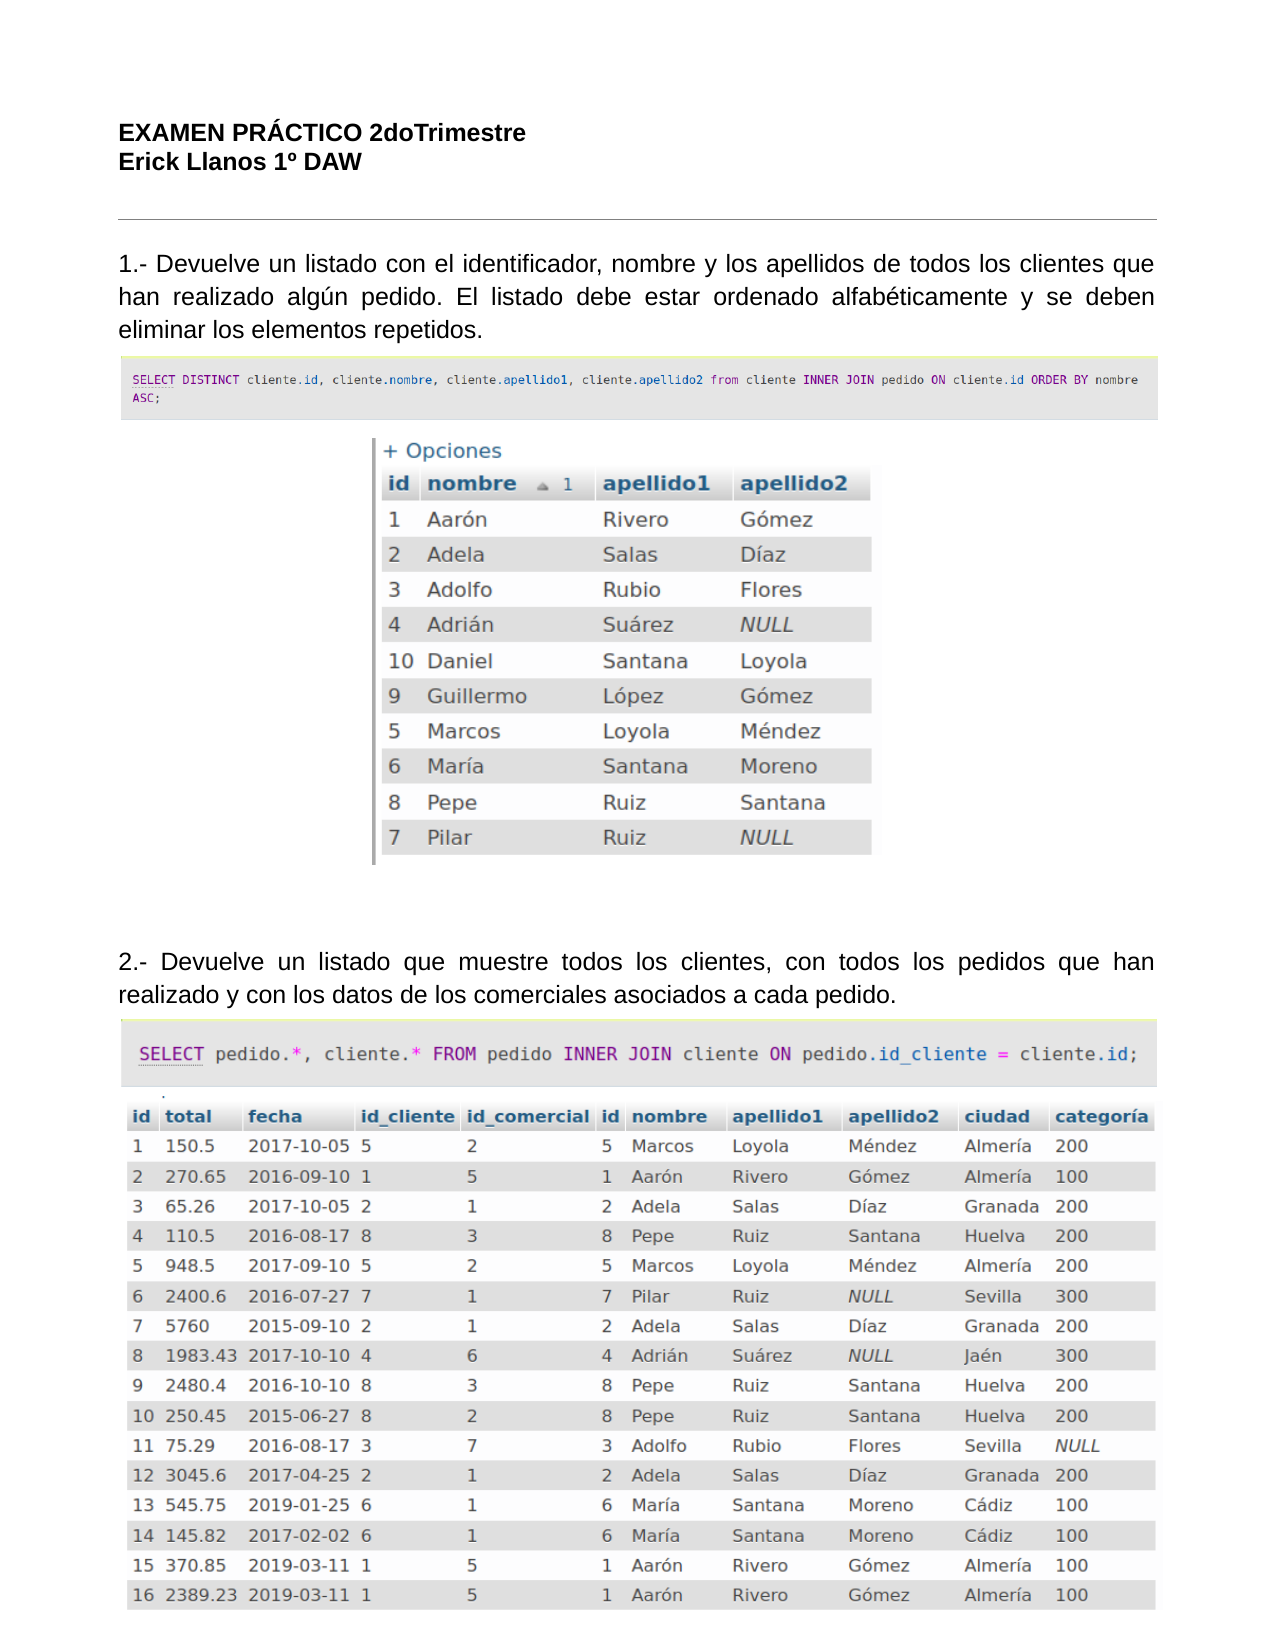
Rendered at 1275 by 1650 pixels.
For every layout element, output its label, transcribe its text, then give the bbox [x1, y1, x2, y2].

text 2.- Devuelve un listado que muestre todos los clientes, con todos los pedidos que han realizado y con los datos de los comerciales asociados a cada pedido. [118, 947, 1157, 1009]
text EXAMEN PRÁCTICO 2doTrimestre [118, 118, 1157, 147]
text 1.- Devuelve un listado con el identificador, nombre y los apellidos de todos los clientes que han realizado algún pedido. El listado debe estar ordenado alfabéticamente y se deben eliminar los elementos repetidos. [118, 249, 1157, 343]
picture [124, 1096, 1164, 1614]
picture [119, 356, 1158, 420]
text Erick Llanos 1º DAW [118, 147, 1157, 176]
picture [118, 1019, 1157, 1087]
picture [372, 438, 883, 865]
